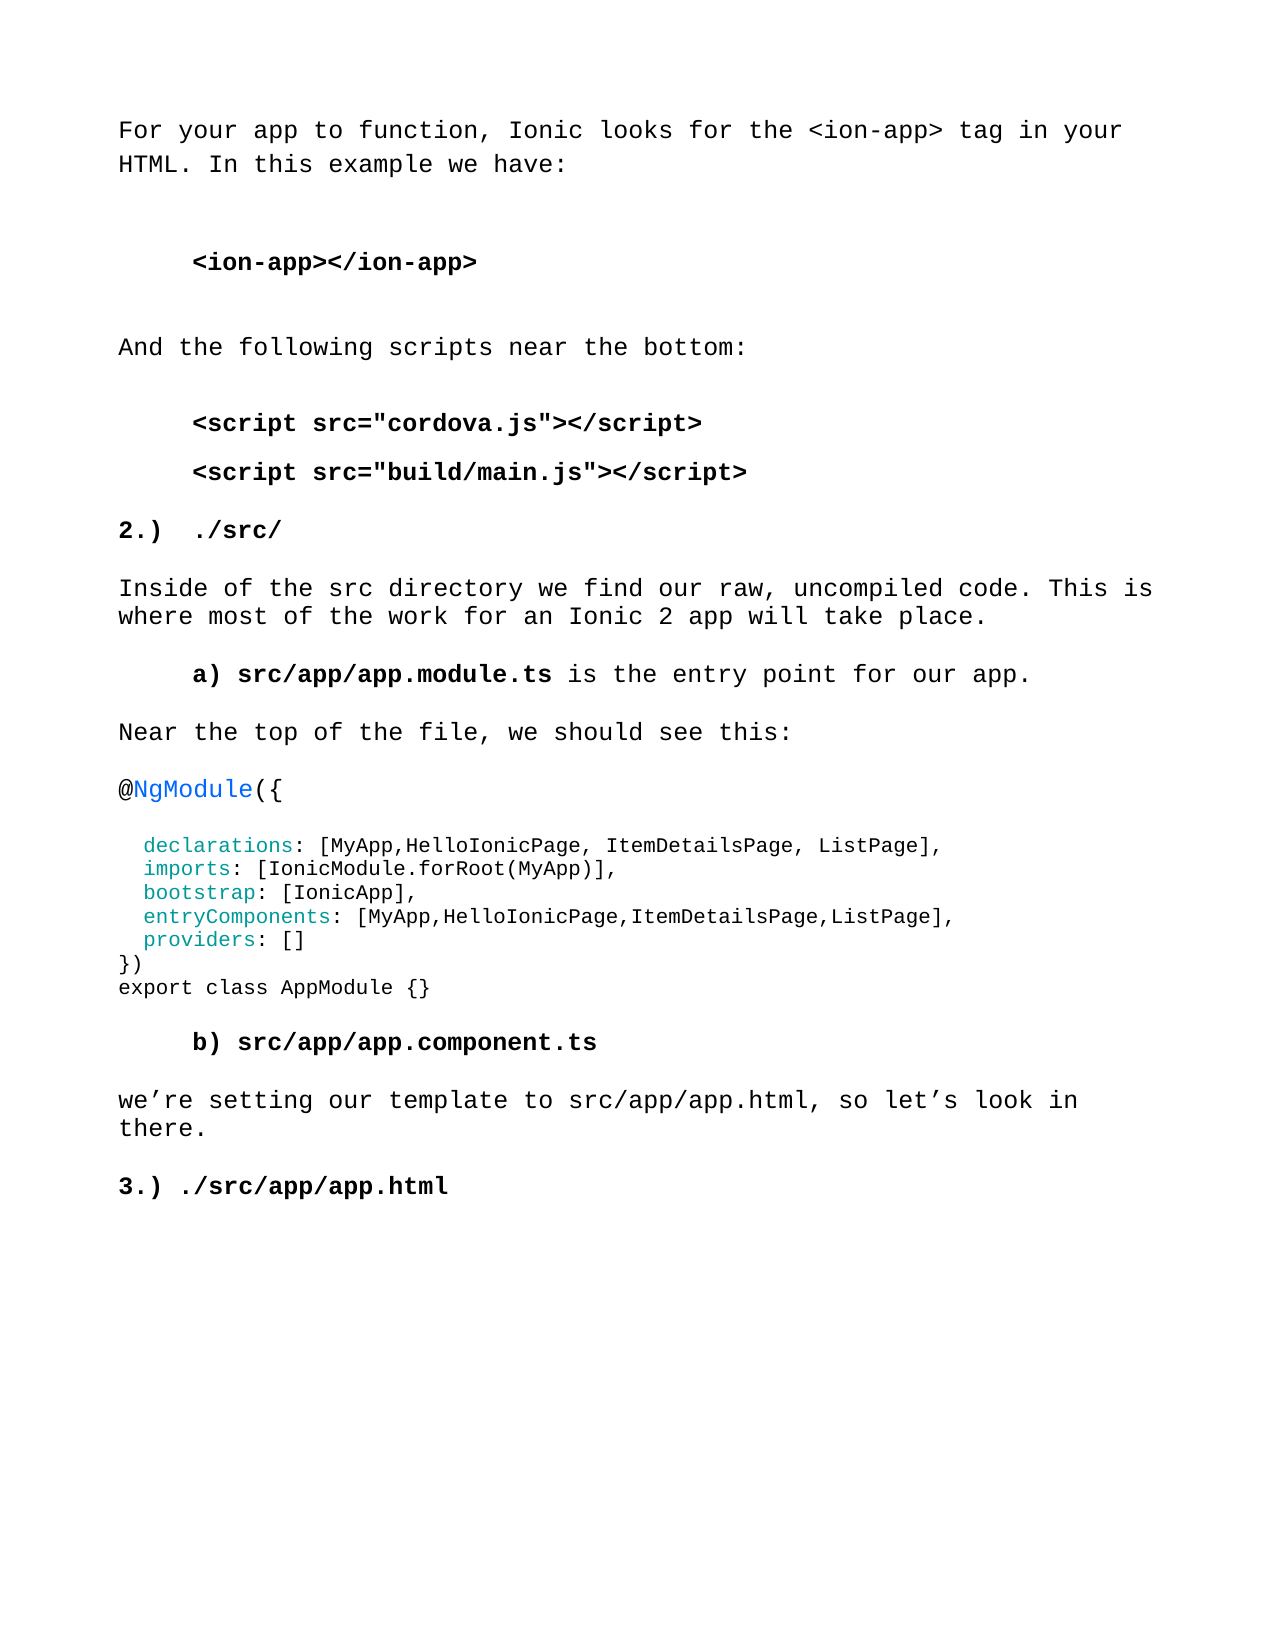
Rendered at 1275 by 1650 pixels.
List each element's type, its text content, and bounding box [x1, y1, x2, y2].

text imports: [IonicModule.forRoot(MyApp)], [118, 858, 1157, 882]
subtitle 3.) ./src/app/app.html [118, 1174, 1157, 1202]
text For your app to function, Ionic looks for the <ion-app> tag in your HTML. In this example we have: [118, 118, 1157, 180]
text @NgModule({ [118, 777, 1157, 805]
text }) [118, 953, 1157, 977]
text 2.) ./src/ [118, 517, 1157, 546]
text <script src="cordova.js"></script> [118, 411, 1157, 439]
text Inside of the src directory we find our raw, uncompiled code. This is where most of the work for an Ionic 2 app will take place. [118, 575, 1157, 632]
text bootstrap: [IonicApp], [118, 882, 1157, 906]
text we’re setting our template to src/app/app.html, so let’s look in there. [118, 1088, 1157, 1144]
text a) src/app/app.module.ts is the entry point for our app. [118, 661, 1157, 690]
text And the following scripts near the bottom: [118, 334, 1157, 362]
text <script src="build/main.js"></script> [118, 459, 1157, 488]
text b) src/app/app.component.ts [118, 1030, 1157, 1058]
text providers: [] [118, 929, 1157, 953]
text <ion-app></ion-app> [118, 249, 1157, 277]
text entryComponents: [MyApp,HelloIonicPage,ItemDetailsPage,ListPage], [118, 906, 1157, 929]
text Near the top of the file, we should see this: [118, 719, 1157, 747]
text export class AppModule {} [118, 977, 1157, 1000]
text declarations: [MyApp,HelloIonicPage, ItemDetailsPage, ListPage], [118, 835, 1157, 858]
